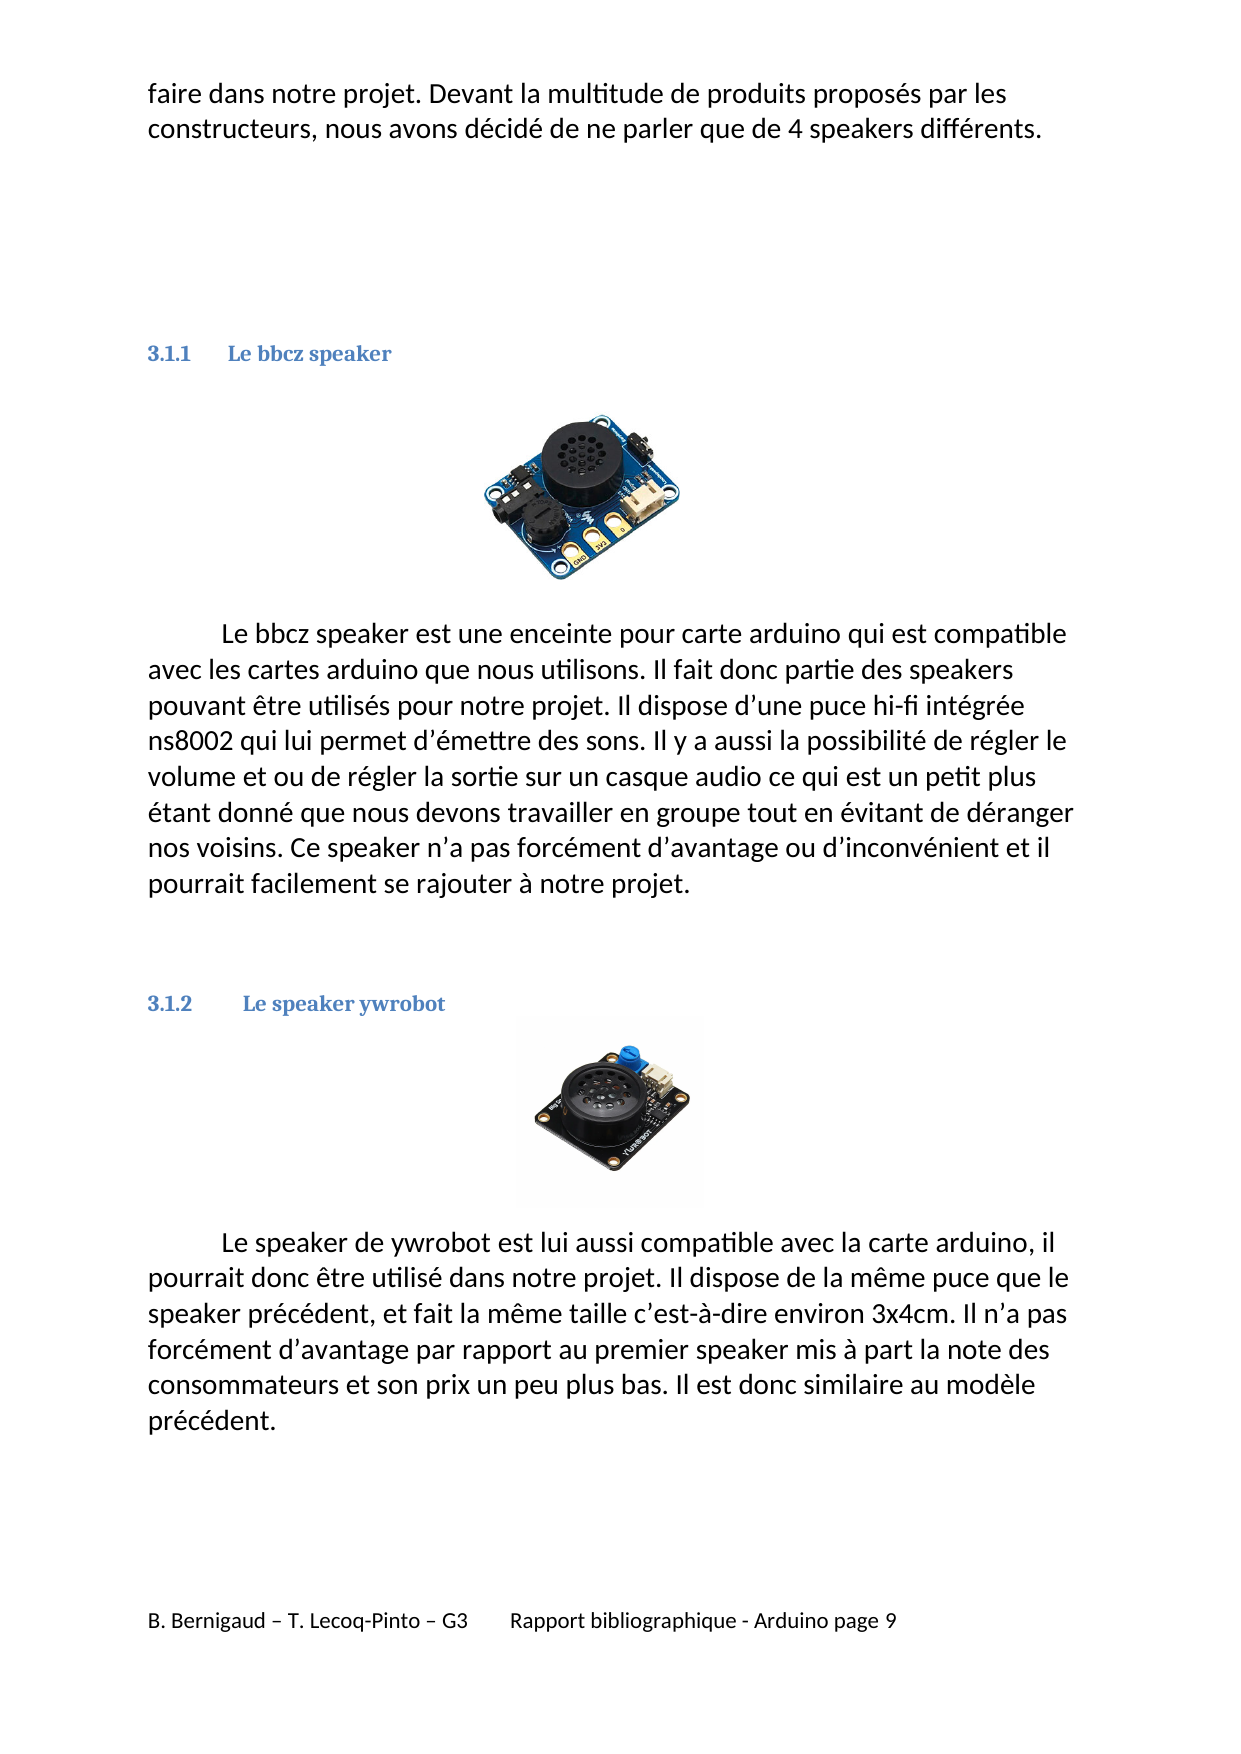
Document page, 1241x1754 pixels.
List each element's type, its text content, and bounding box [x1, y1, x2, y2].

subtitle Le bbcz speaker [148, 341, 1093, 367]
text Le bbcz speaker est une enceinte pour carte arduino qui est compatible avec les cartes arduino que nous utilisons. Il fait donc partie des speakers pouvant être utilisés pour notre projet. Il dispose d’une puce hi-fi intégrée ns8002 qui lui permet d’émettre des sons. Il y a aussi la possibilité de régler le volume et ou de régler la sortie sur un casque audio ce qui est un petit plus étant donné que nous devons travailler en groupe tout en évitant de déranger nos voisins. Ce speaker n’a pas forcément d’avantage ou d’inconvénient et il pourrait facilement se rajouter à notre projet. [148, 616, 1093, 901]
text Le speaker de ywrobot est lui aussi compatible avec la carte arduino, il pourrait donc être utilisé dans notre projet. Il dispose de la même puce que le speaker précédent, et fait la même taille c’est-à-dire environ 3x4cm. Il n’a pas forcément d’avantage par rapport au premier speaker mis à part la note des consommateurs et son prix un peu plus bas. Il est donc similaire au modèle précédent. [148, 1224, 1093, 1438]
subtitle Le speaker ywrobot [148, 990, 1093, 1017]
text faire dans notre projet. Devant la multitude de produits proposés par les constructeurs, nous avons décidé de ne parler que de 4 speakers différents. [148, 75, 1093, 146]
